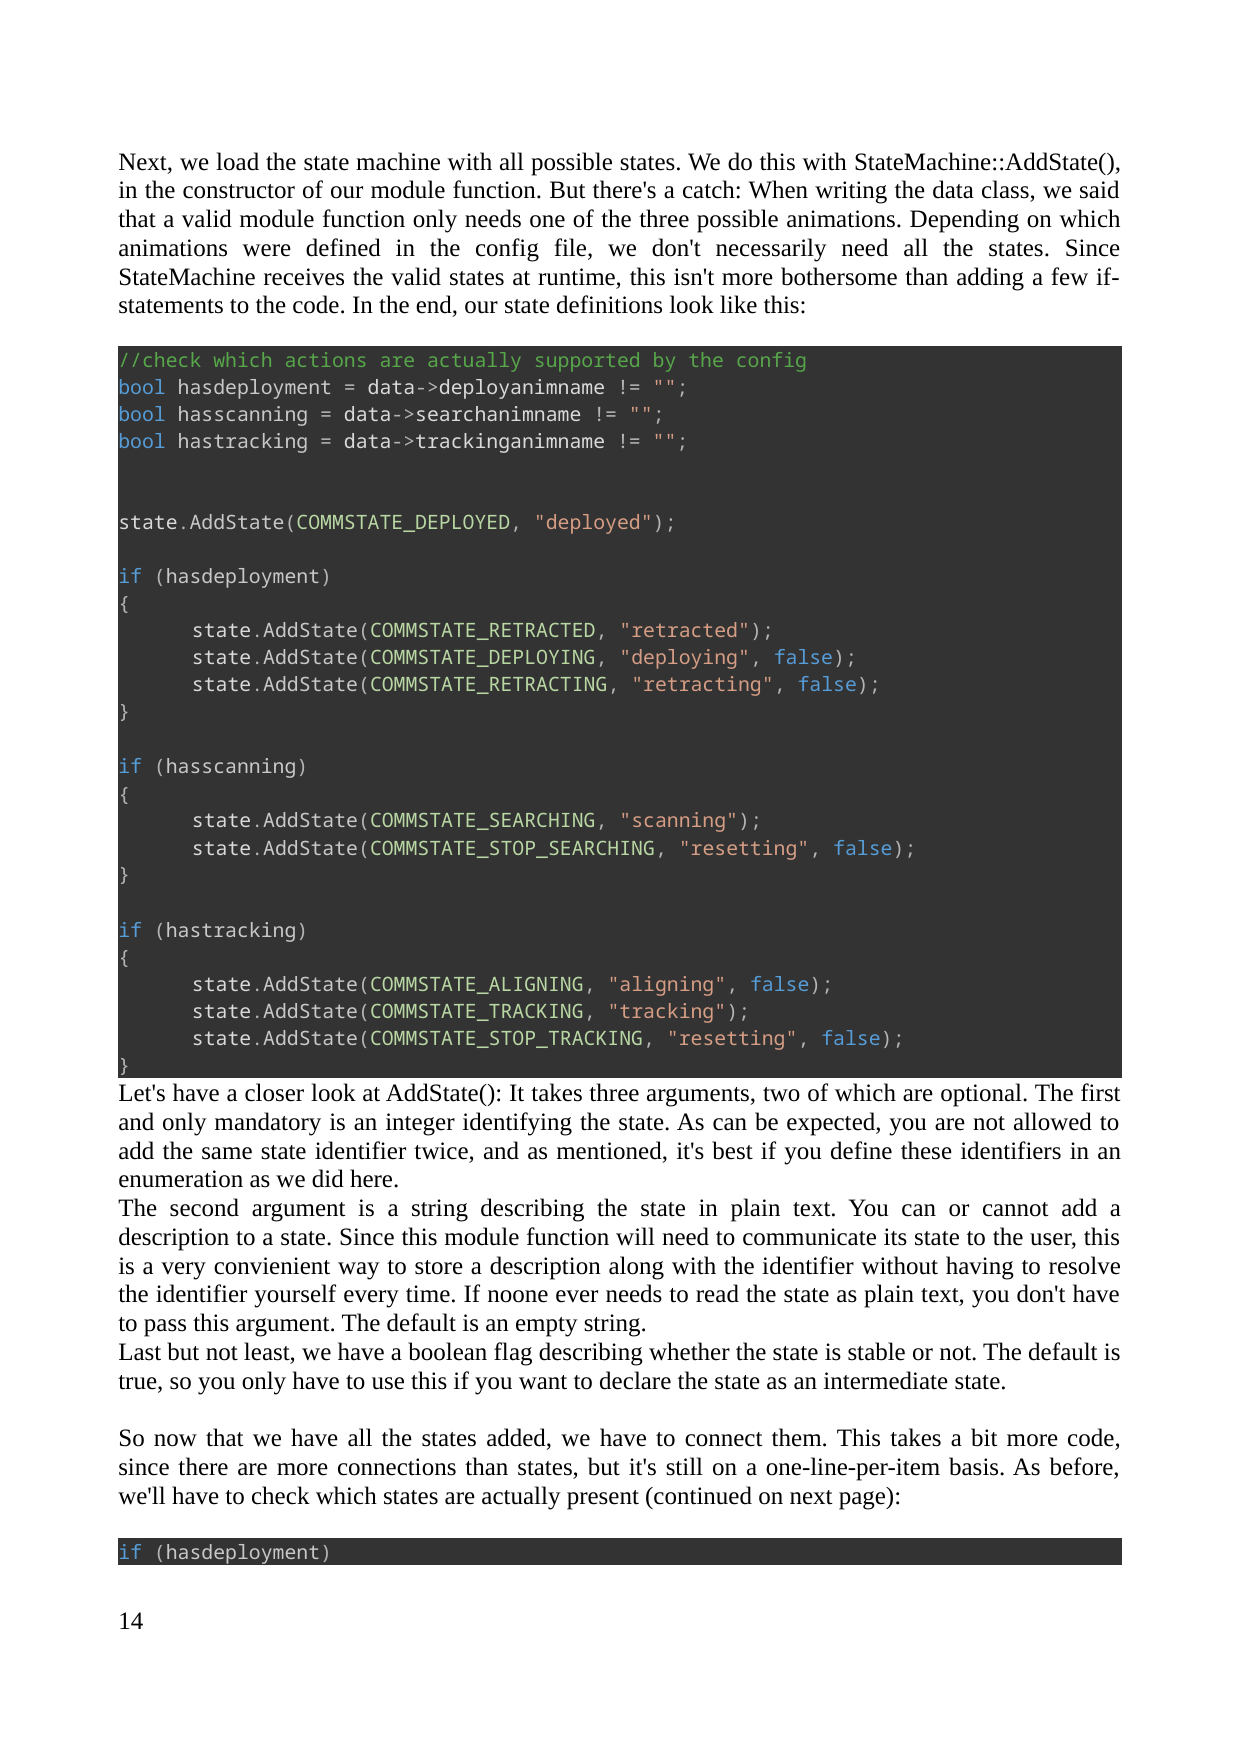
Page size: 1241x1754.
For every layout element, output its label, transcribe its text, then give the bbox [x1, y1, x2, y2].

text state.AddState(COMMSTATE_TRACKING, "tracking"); [118, 997, 1122, 1024]
text Next, we load the state machine with all possible states. We do this with StateMachine::AddState(), in the constructor of our module function. But there's a catch: When writing the data class, we said that a valid module function only needs one of the three possible animations. Depending on which animations were defined in the config file, we don't necessarily need all the states. Since StateMachine receives the valid states at runtime, this isn't more bothersome than adding a few if-statements to the code. In the end, our state definitions look like this: [118, 147, 1122, 319]
text { [118, 589, 1122, 616]
text bool hasdeployment = data->deployanimname != ""; [118, 373, 1122, 400]
text { [118, 780, 1122, 807]
text state.AddState(COMMSTATE_ALIGNING, "aligning", false); [118, 970, 1122, 997]
text //check which actions are actually supported by the config [118, 346, 1122, 373]
text if (hastracking) [118, 916, 1122, 943]
text if (hasdeployment) [118, 1538, 1122, 1565]
text if (hasscanning) [118, 753, 1122, 780]
text } [118, 861, 1122, 888]
text { [118, 943, 1122, 970]
text Let's have a closer look at AddState(): It takes three arguments, two of which are optional. The first and only mandatory is an integer identifying the state. As can be expected, you are not allowed to add the same state identifier twice, and as mentioned, it's best if you define these identifiers in an enumeration as we did here. [118, 1078, 1122, 1193]
text bool hastracking = data->trackinganimname != ""; [118, 427, 1122, 454]
text } [118, 1051, 1122, 1078]
text state.AddState(COMMSTATE_RETRACTED, "retracted"); [118, 616, 1122, 643]
text state.AddState(COMMSTATE_STOP_TRACKING, "resetting", false); [118, 1024, 1122, 1051]
text state.AddState(COMMSTATE_DEPLOYED, "deployed"); [118, 508, 1122, 535]
text Last but not least, we have a boolean flag describing whether the state is stable or not. The default is true, so you only have to use this if you want to declare the state as an intermediate state. [118, 1337, 1122, 1394]
text } [118, 697, 1122, 724]
text state.AddState(COMMSTATE_SEARCHING, "scanning"); [118, 807, 1122, 834]
text state.AddState(COMMSTATE_RETRACTING, "retracting", false); [118, 670, 1122, 697]
text bool hasscanning = data->searchanimname != ""; [118, 400, 1122, 427]
text So now that we have all the states added, we have to connect them. This takes a bit more code, since there are more connections than states, but it's still on a one-line-per-item basis. As before, we'll have to check which states are actually present (continued on next page): [118, 1423, 1122, 1509]
text state.AddState(COMMSTATE_DEPLOYING, "deploying", false); [118, 643, 1122, 670]
text state.AddState(COMMSTATE_STOP_SEARCHING, "resetting", false); [118, 834, 1122, 861]
text The second argument is a string describing the state in plain text. You can or cannot add a description to a state. Since this module function will need to communicate its state to the user, this is a very convienient way to store a description along with the identifier without having to resolve the identifier yourself every time. If noone ever needs to read the state as plain text, you don't have to pass this argument. The default is an empty string. [118, 1193, 1122, 1337]
text if (hasdeployment) [118, 562, 1122, 589]
